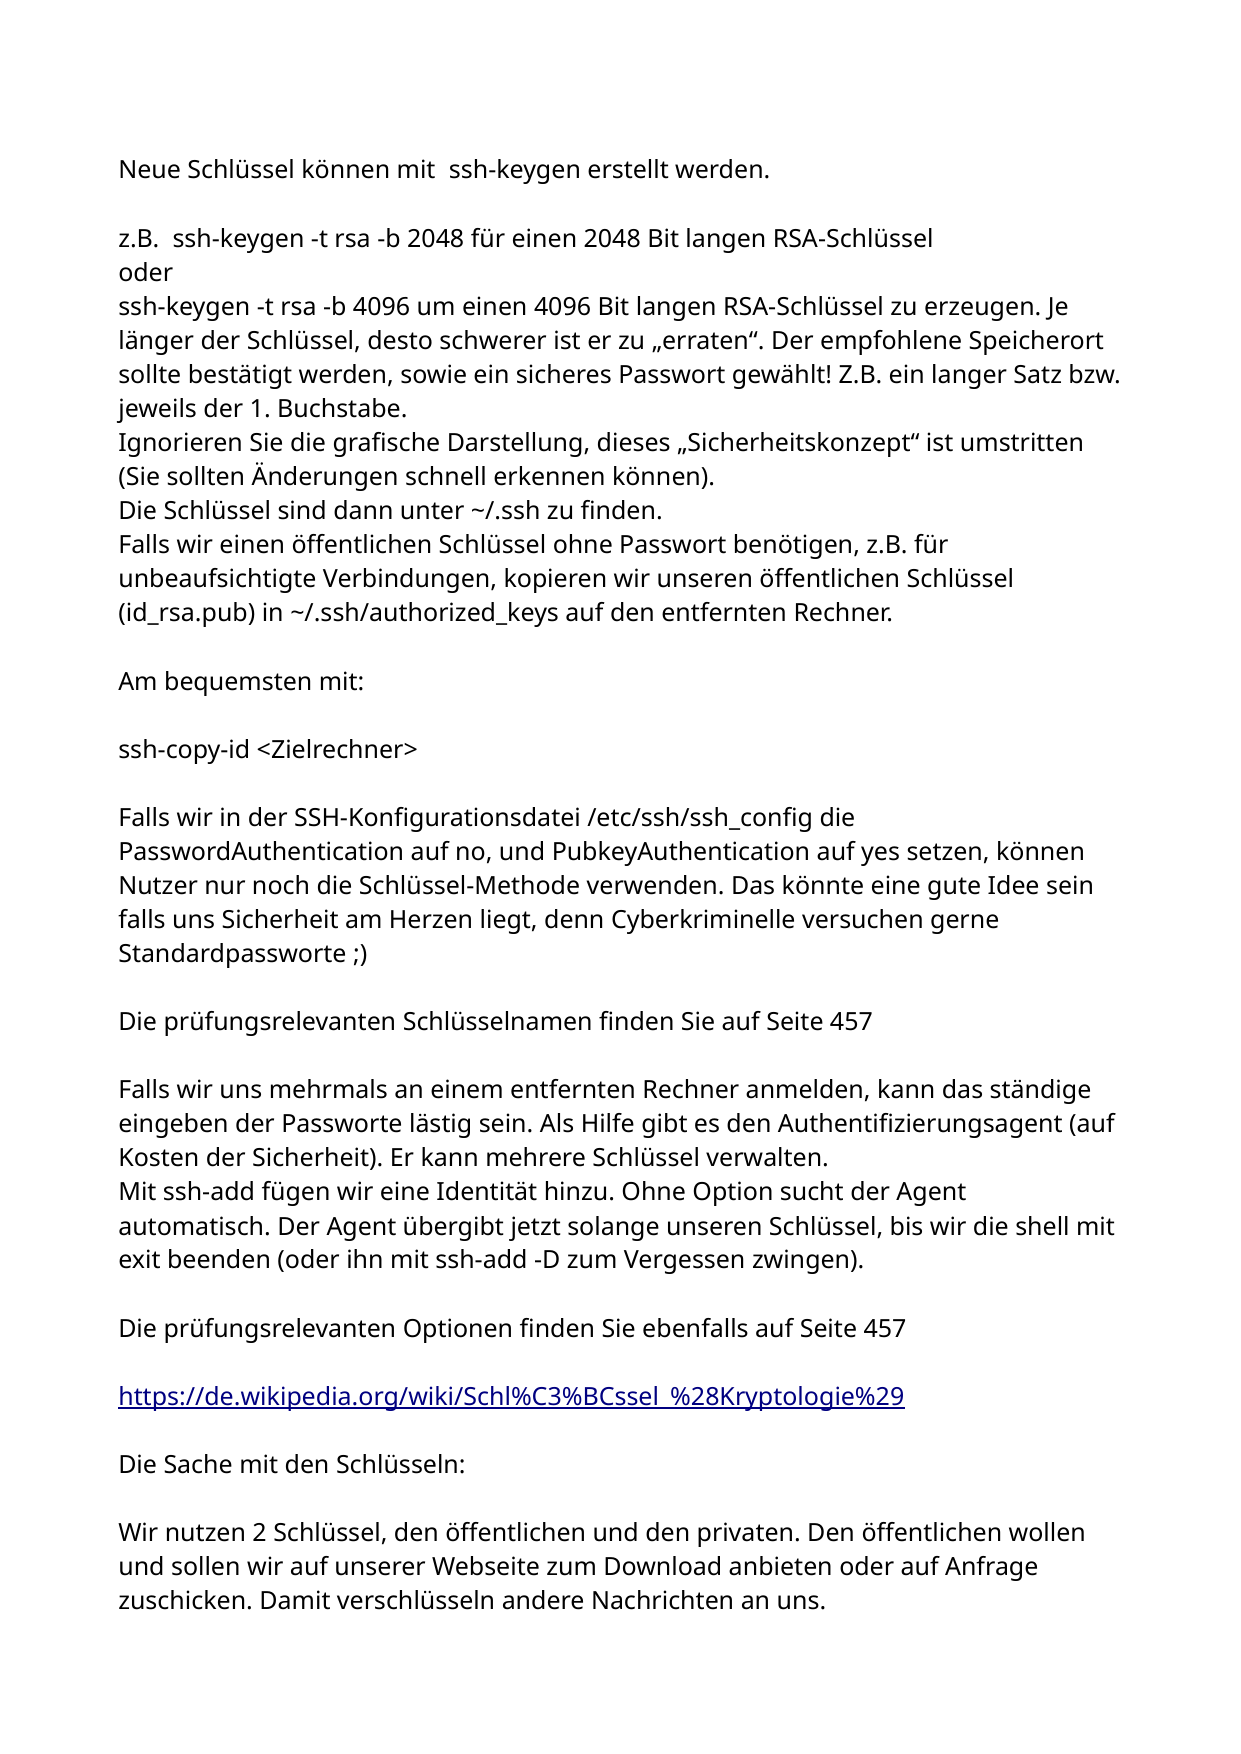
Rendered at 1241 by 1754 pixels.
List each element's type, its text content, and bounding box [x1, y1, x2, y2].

text Neue Schlüssel können mit ssh-keygen erstellt werden. z.B. ssh-keygen -t rsa -b 2048 für einen 2048 Bit langen RSA-Schlüssel oder ssh-keygen -t rsa -b 4096 um einen 4096 Bit langen RSA-Schlüssel zu erzeugen. Je länger der Schlüssel, desto schwerer ist er zu „erraten“. Der empfohlene Speicherort sollte bestätigt werden, sowie ein sicheres Passwort gewählt! Z.B. ein langer Satz bzw. jeweils der 1. Buchstabe. Ignorieren Sie die grafische Darstellung, dieses „Sicherheitskonzept“ ist umstritten (Sie sollten Änderungen schnell erkennen können). Die Schlüssel sind dann unter ~/.ssh zu finden. Falls wir einen öffentlichen Schlüssel ohne Passwort benötigen, z.B. für unbeaufsichtigte Verbindungen, kopieren wir unseren öffentlichen Schlüssel (id_rsa.pub) in ~/.ssh/authorized_keys auf den entfernten Rechner. Am bequemsten mit: ssh-copy-id <Zielrechner> Falls wir in der SSH-Konfigurationsdatei /etc/ssh/ssh_config die PasswordAuthentication auf no, und PubkeyAuthentication auf yes setzen, können Nutzer nur noch die Schlüssel-Methode verwenden. Das könnte eine gute Idee sein falls uns Sicherheit am Herzen liegt, denn Cyberkriminelle versuchen gerne Standardpassworte ;) Die prüfungsrelevanten Schlüsselnamen finden Sie auf Seite 457 Falls wir uns mehrmals an einem entfernten Rechner anmelden, kann das ständige eingeben der Passworte lästig sein. Als Hilfe gibt es den Authentifizierungsagent (auf Kosten der Sicherheit). Er kann mehrere Schlüssel verwalten. Mit ssh-add fügen wir eine Identität hinzu. Ohne Option sucht der Agent automatisch. Der Agent übergibt jetzt solange unseren Schlüssel, bis wir die shell mit exit beenden (oder ihn mit ssh-add -D zum Vergessen zwingen). Die prüfungsrelevanten Optionen finden Sie ebenfalls auf Seite 457 https://de.wikipedia.org/wiki/Schl%C3%BCssel_%28Kryptologie%29 Die Sache mit den Schlüsseln: Wir nutzen 2 Schlüssel, den öffentlichen und den privaten. Den öffentlichen wollen und sollen wir auf unserer Webseite zum Download anbieten oder auf Anfrage zuschicken. Damit verschlüsseln andere Nachrichten an uns. [118, 118, 1122, 1617]
